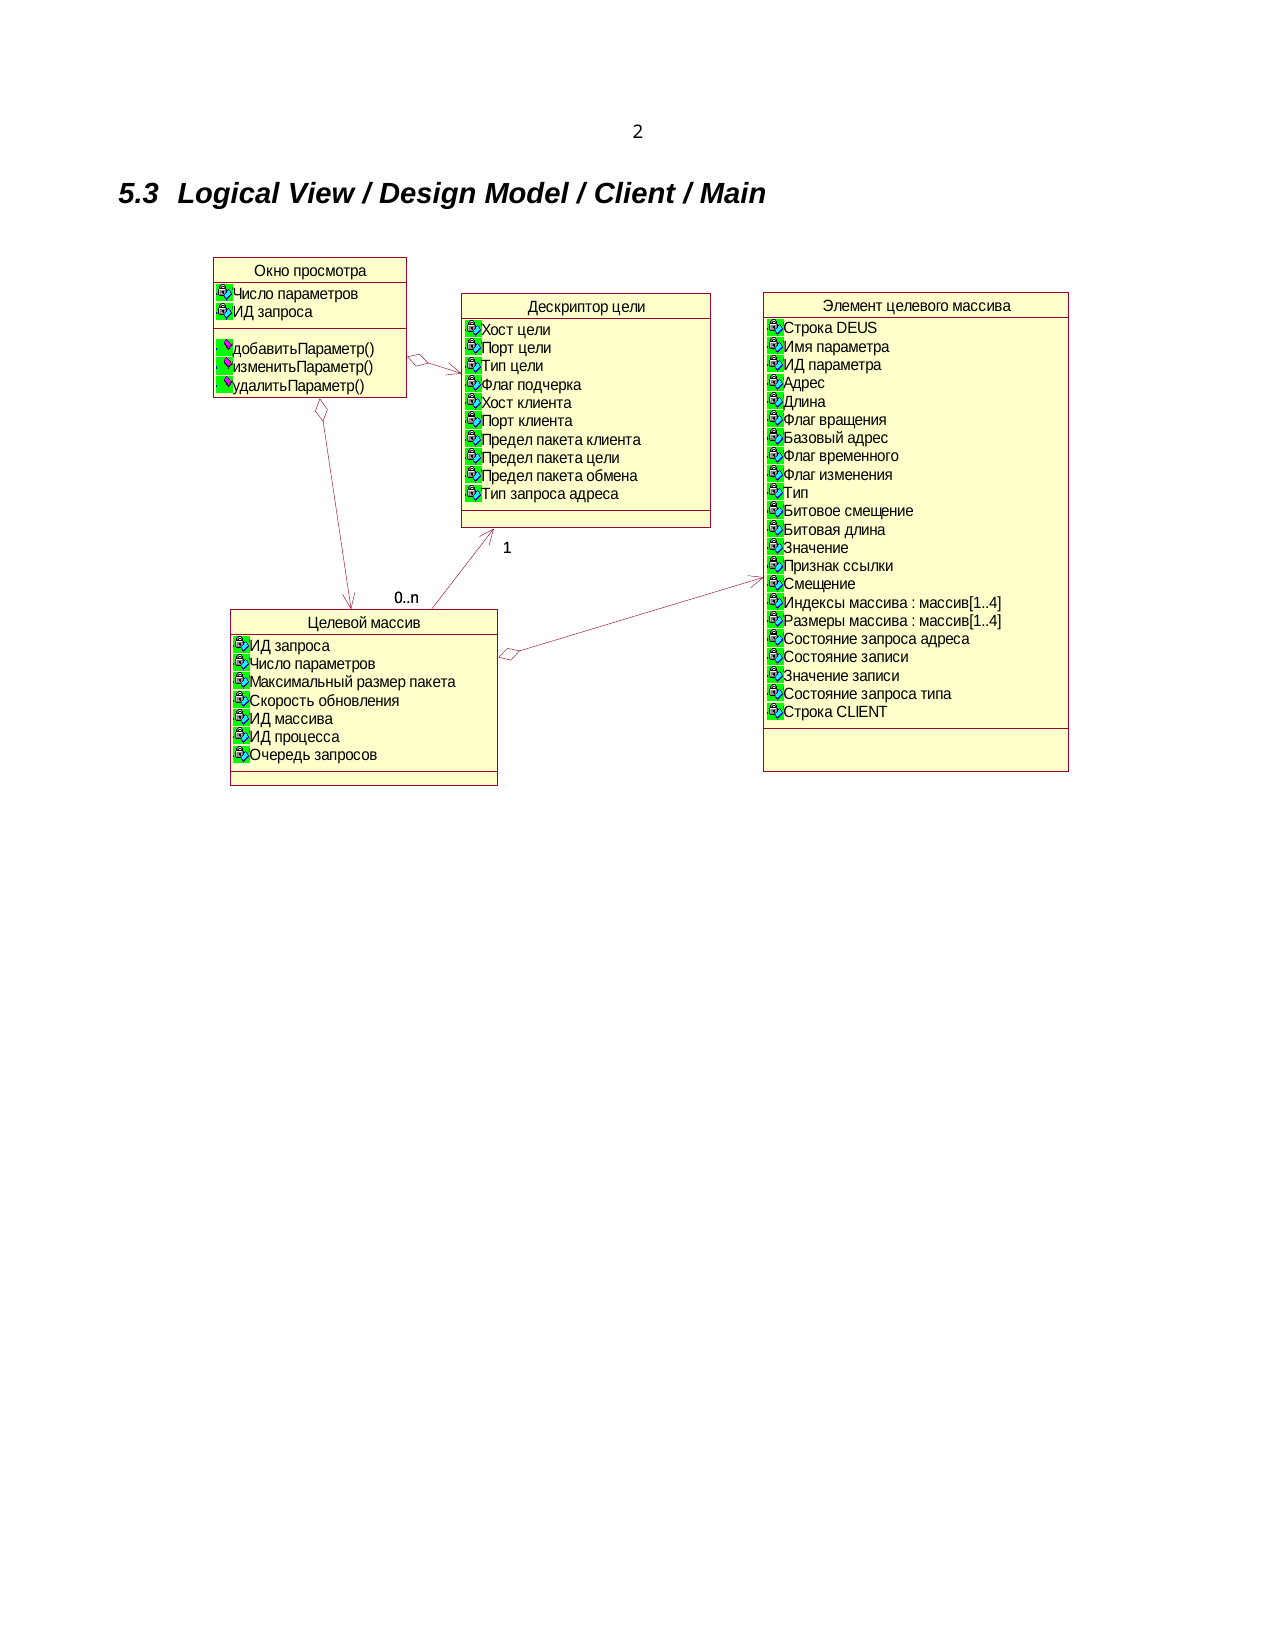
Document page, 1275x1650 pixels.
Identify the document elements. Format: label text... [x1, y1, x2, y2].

subtitle Logical View / Design Model / Client / Main [118, 177, 1157, 210]
